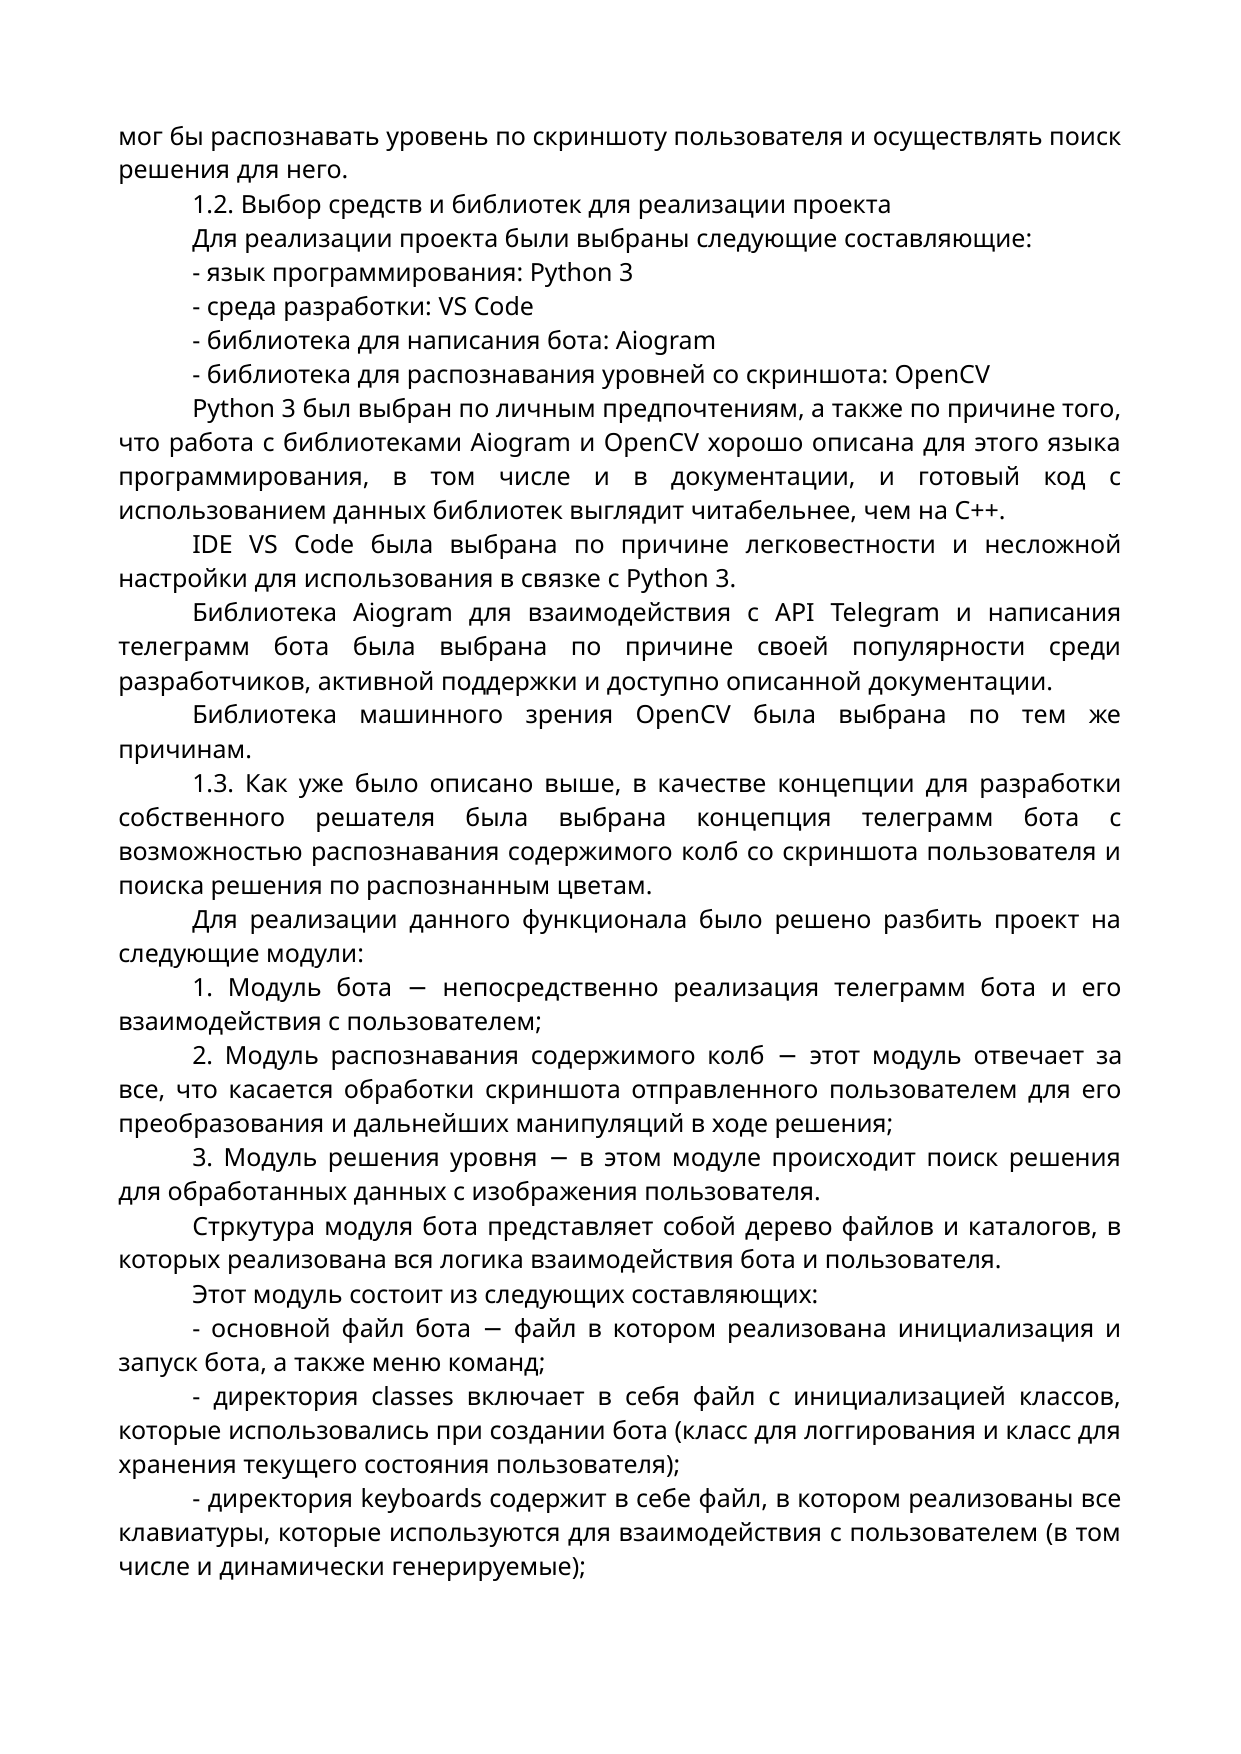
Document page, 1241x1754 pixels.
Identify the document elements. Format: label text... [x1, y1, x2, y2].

text 3. Модуль решения уровня − в этом модуле происходит поиск решения для обработанных данных с изображения пользователя. [118, 1140, 1122, 1208]
text Библиотека машинного зрения OpenCV была выбрана по тем же причинам. [118, 697, 1122, 765]
text - библиотека для распознавания уровней со скриншота: OpenCV [118, 357, 1122, 391]
text Для реализации проекта были выбраны следующие составляющие: [118, 220, 1122, 254]
text 1.2. Выбор средств и библиотек для реализации проекта [118, 186, 1122, 220]
text - библиотека для написания бота: Aiogram [118, 322, 1122, 357]
text - основной файл бота − файл в котором реализована инициализация и запуск бота, а также меню команд; [118, 1310, 1122, 1378]
text - директория classes включает в себя файл с инициализацией классов, которые использовались при создании бота (класс для логгирования и класс для хранения текущего состояния пользователя); [118, 1378, 1122, 1481]
text Для реализации данного функционала было решено разбить проект на следующие модули: [118, 902, 1122, 970]
text Python 3 был выбран по личным предпочтениям, а также по причине того, что работа с библиотеками Aiogram и OpenCV хорошо описана для этого языка программирования, в том числе и в документации, и готовый код с использованием данных библиотек выглядит читабельнее, чем на C++. [118, 391, 1122, 527]
text - среда разработки: VS Code [118, 288, 1122, 322]
text мог бы распознавать уровень по скриншоту пользователя и осуществлять поиск решения для него. [118, 118, 1122, 186]
text 1.3. Как уже было описано выше, в качестве концепции для разработки собственного решателя была выбрана концепция телеграмм бота с возможностью распознавания содержимого колб со скриншота пользователя и поиска решения по распознанным цветам. [118, 765, 1122, 902]
text IDE VS Code была выбрана по причине легковестности и несложной настройки для использования в связке с Python 3. [118, 527, 1122, 595]
text Стркутура модуля бота представляет собой дерево файлов и каталогов, в которых реализована вся логика взаимодействия бота и пользователя. [118, 1208, 1122, 1276]
text Библиотека Aiogram для взаимодействия с API Telegram и написания телеграмм бота была выбрана по причине своей популярности среди разработчиков, активной поддержки и доступно описанной документации. [118, 595, 1122, 697]
text - язык программирования: Python 3 [118, 254, 1122, 288]
text Этот модуль состоит из следующих составляющих: [118, 1276, 1122, 1310]
text 2. Модуль распознавания содержимого колб − этот модуль отвечает за все, что касается обработки скриншота отправленного пользователем для его преобразования и дальнейших манипуляций в ходе решения; [118, 1038, 1122, 1140]
text 1. Модуль бота − непосредственно реализация телеграмм бота и его взаимодействия с пользователем; [118, 970, 1122, 1038]
text - директория keyboards содержит в себе файл, в котором реализованы все клавиатуры, которые используются для взаимодействия с пользователем (в том числе и динамически генерируемые); [118, 1481, 1122, 1583]
